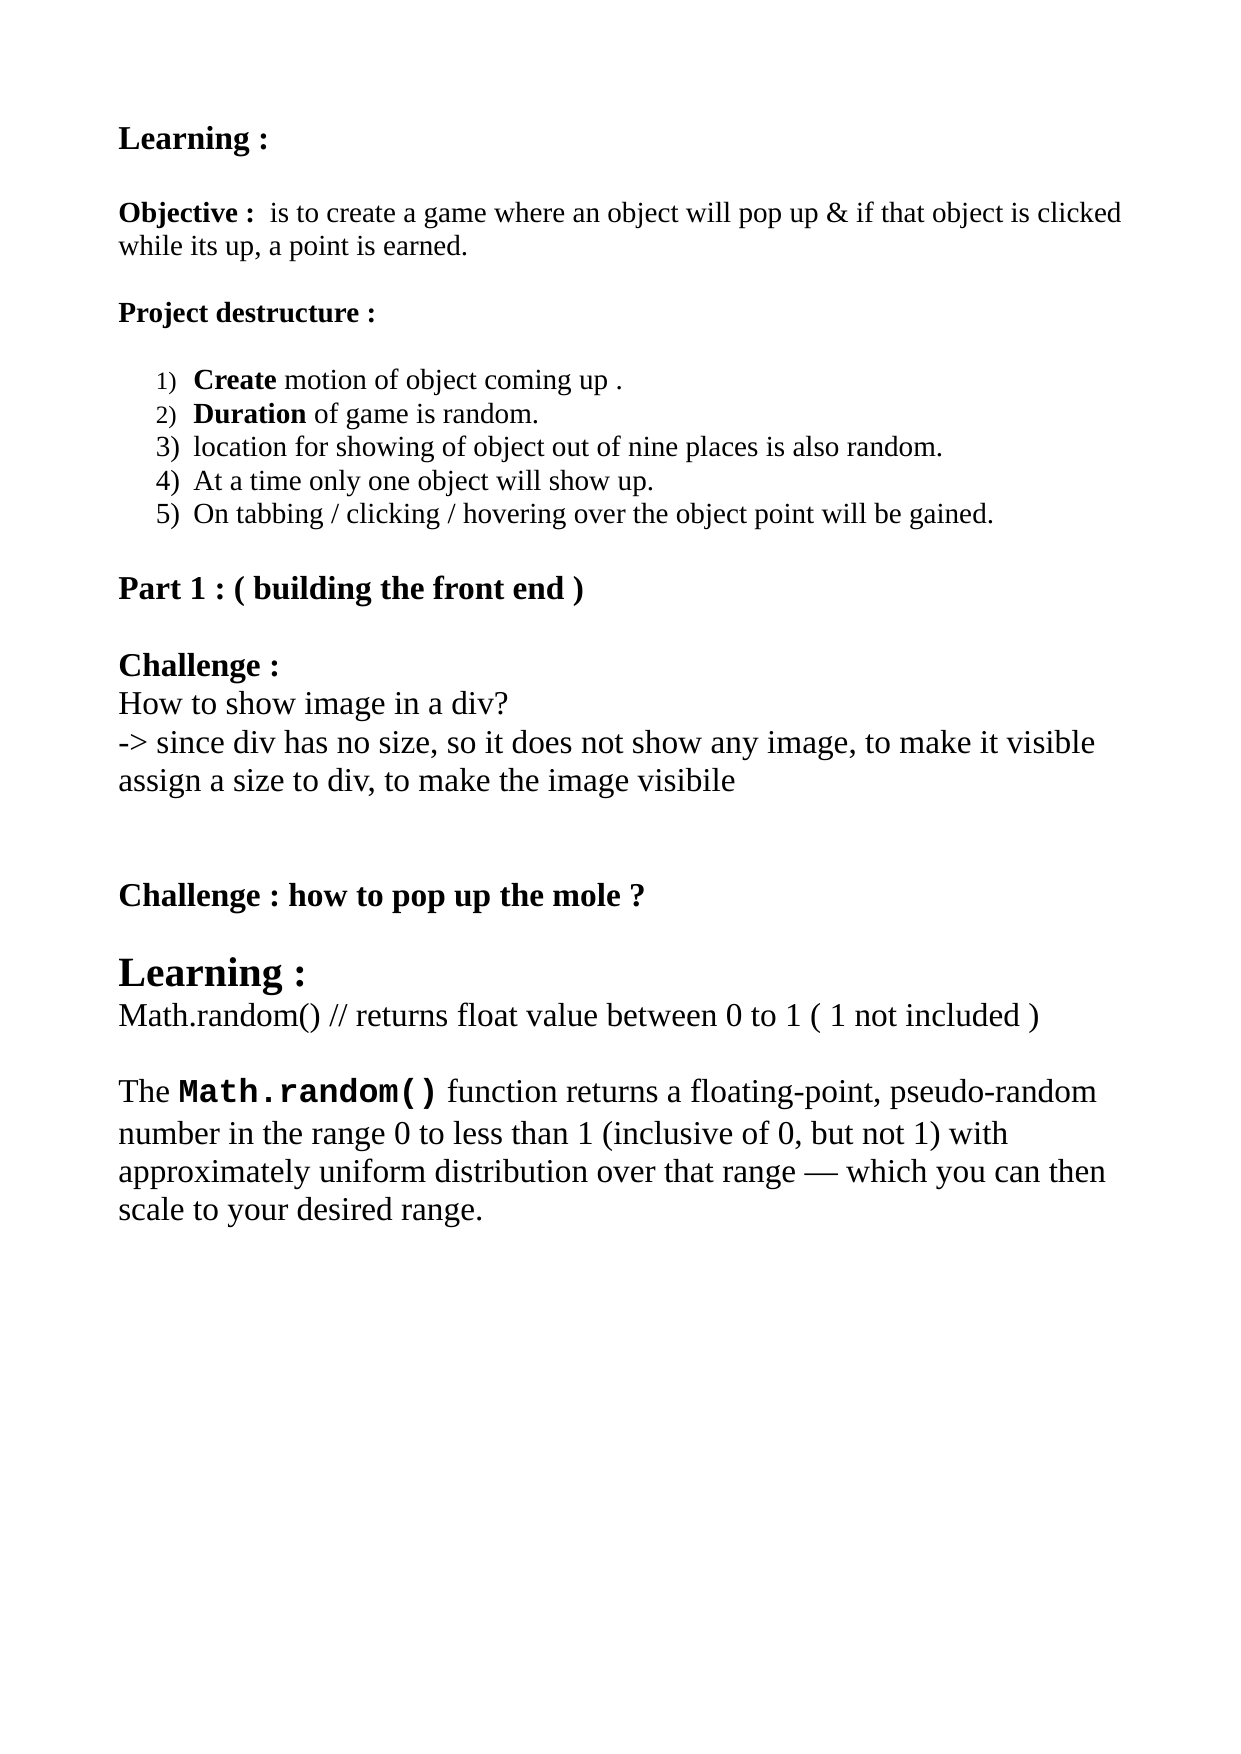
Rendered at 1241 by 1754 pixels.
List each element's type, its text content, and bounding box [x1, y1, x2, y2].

text Challenge : how to pop up the mole ? [118, 875, 1122, 913]
text assign a size to div, to make the image visibile [118, 760, 1122, 798]
text How to show image in a div? [118, 683, 1122, 722]
list Duration of game is random. [156, 396, 1122, 429]
text Math.random() // returns float value between 0 to 1 ( 1 not included ) [118, 995, 1122, 1033]
list location for showing of object out of nine places is also random. [156, 429, 1122, 463]
text Challenge : [118, 645, 1122, 683]
list Create motion of object coming up . [156, 362, 1122, 396]
list On tabbing / clicking / hovering over the object point will be gained. [156, 497, 1122, 530]
text Learning : [118, 118, 1122, 156]
list At a time only one object will show up. [156, 463, 1122, 497]
text -> since div has no size, so it does not show any image, to make it visible [118, 722, 1122, 760]
text Objective : is to create a game where an object will pop up & if that object is clicked while its up, a point is earned. [118, 195, 1122, 262]
text The Math.random() function returns a floating-point, pseudo-random number in the range 0 to less than 1 (inclusive of 0, but not 1) with approximately uniform distribution over that range — which you can then scale to your desired range. [118, 1072, 1122, 1228]
text Part 1 : ( building the front end ) [118, 568, 1122, 607]
text Project destructure : [118, 295, 1122, 329]
text Learning : [118, 947, 1122, 995]
